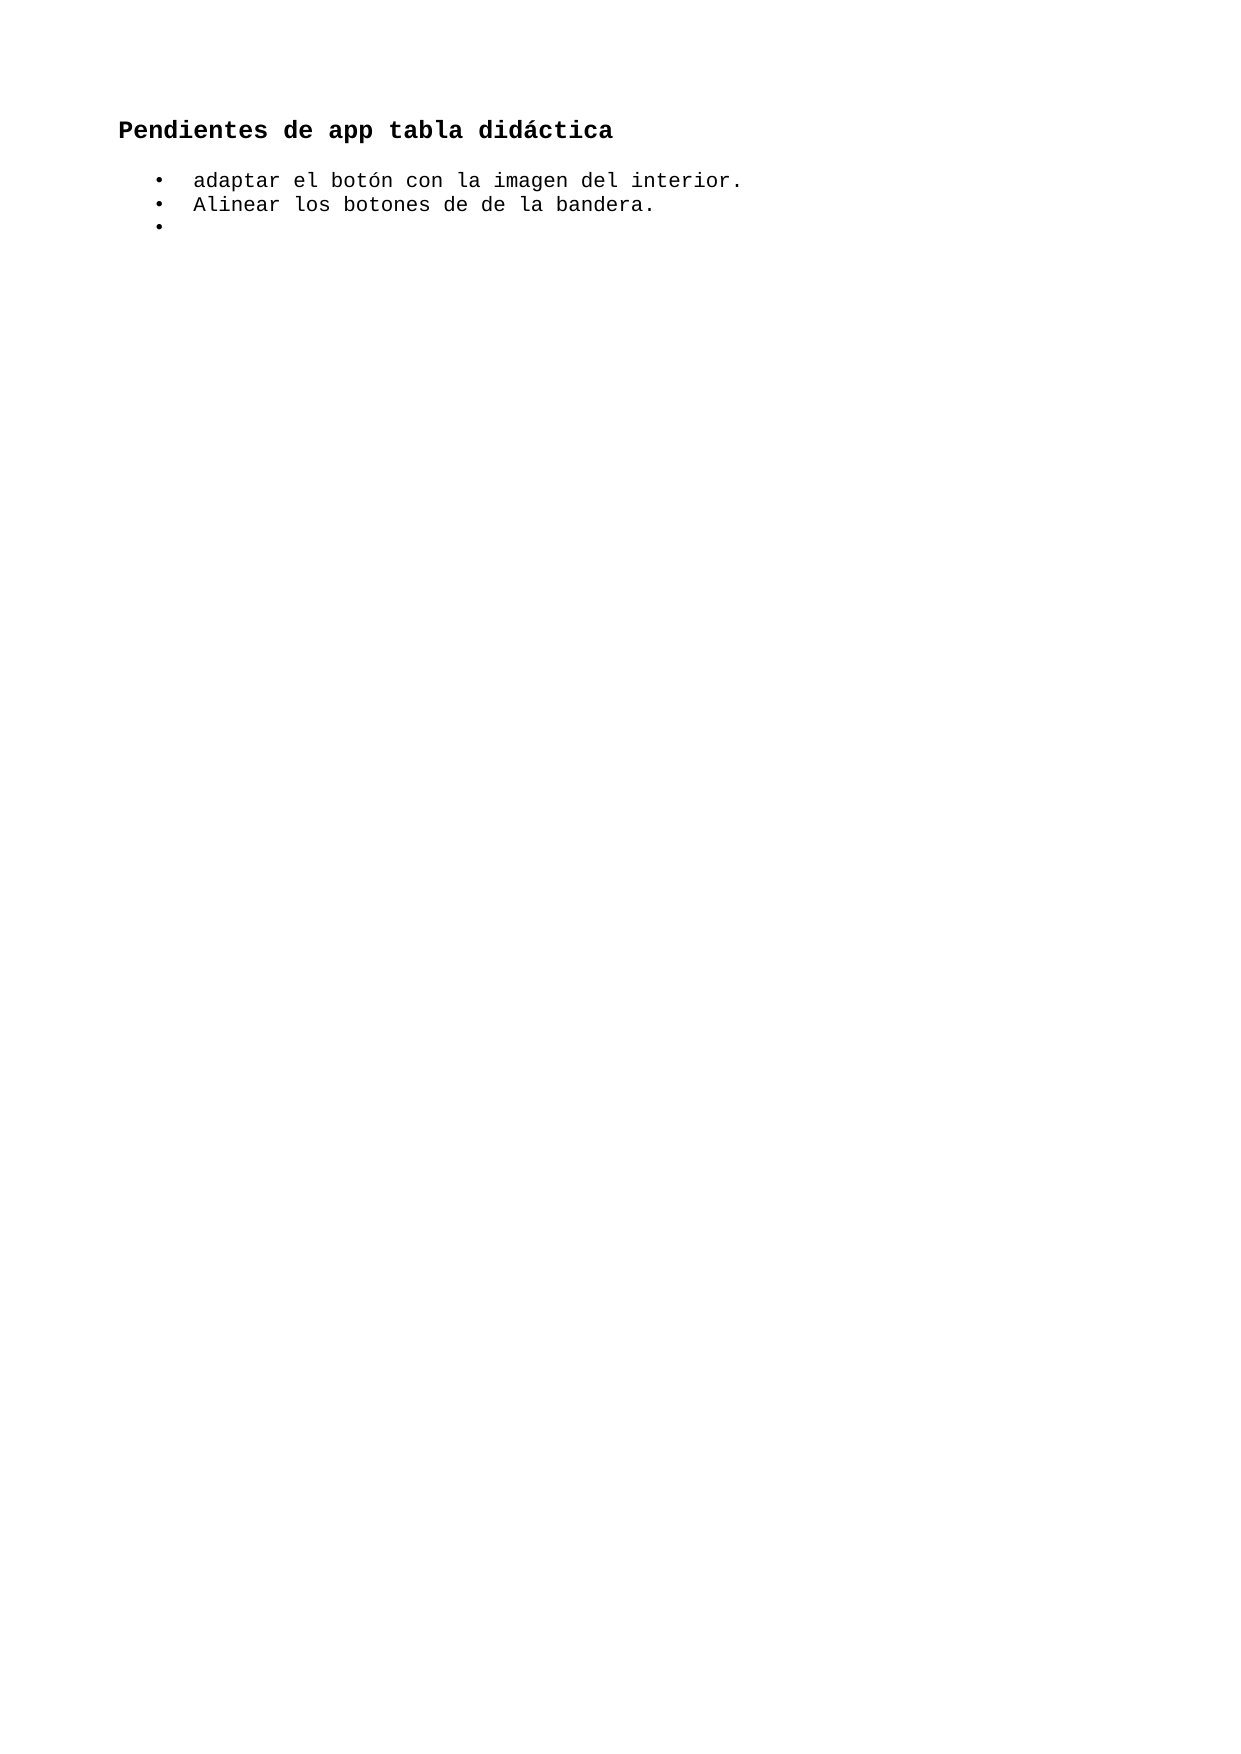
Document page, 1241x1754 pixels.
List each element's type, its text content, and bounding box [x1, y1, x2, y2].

text Pendientes de app tabla didáctica [118, 118, 1122, 146]
list Alinear los botones de de la bandera. [156, 194, 1122, 217]
list adaptar el botón con la imagen del interior. [156, 170, 1122, 194]
